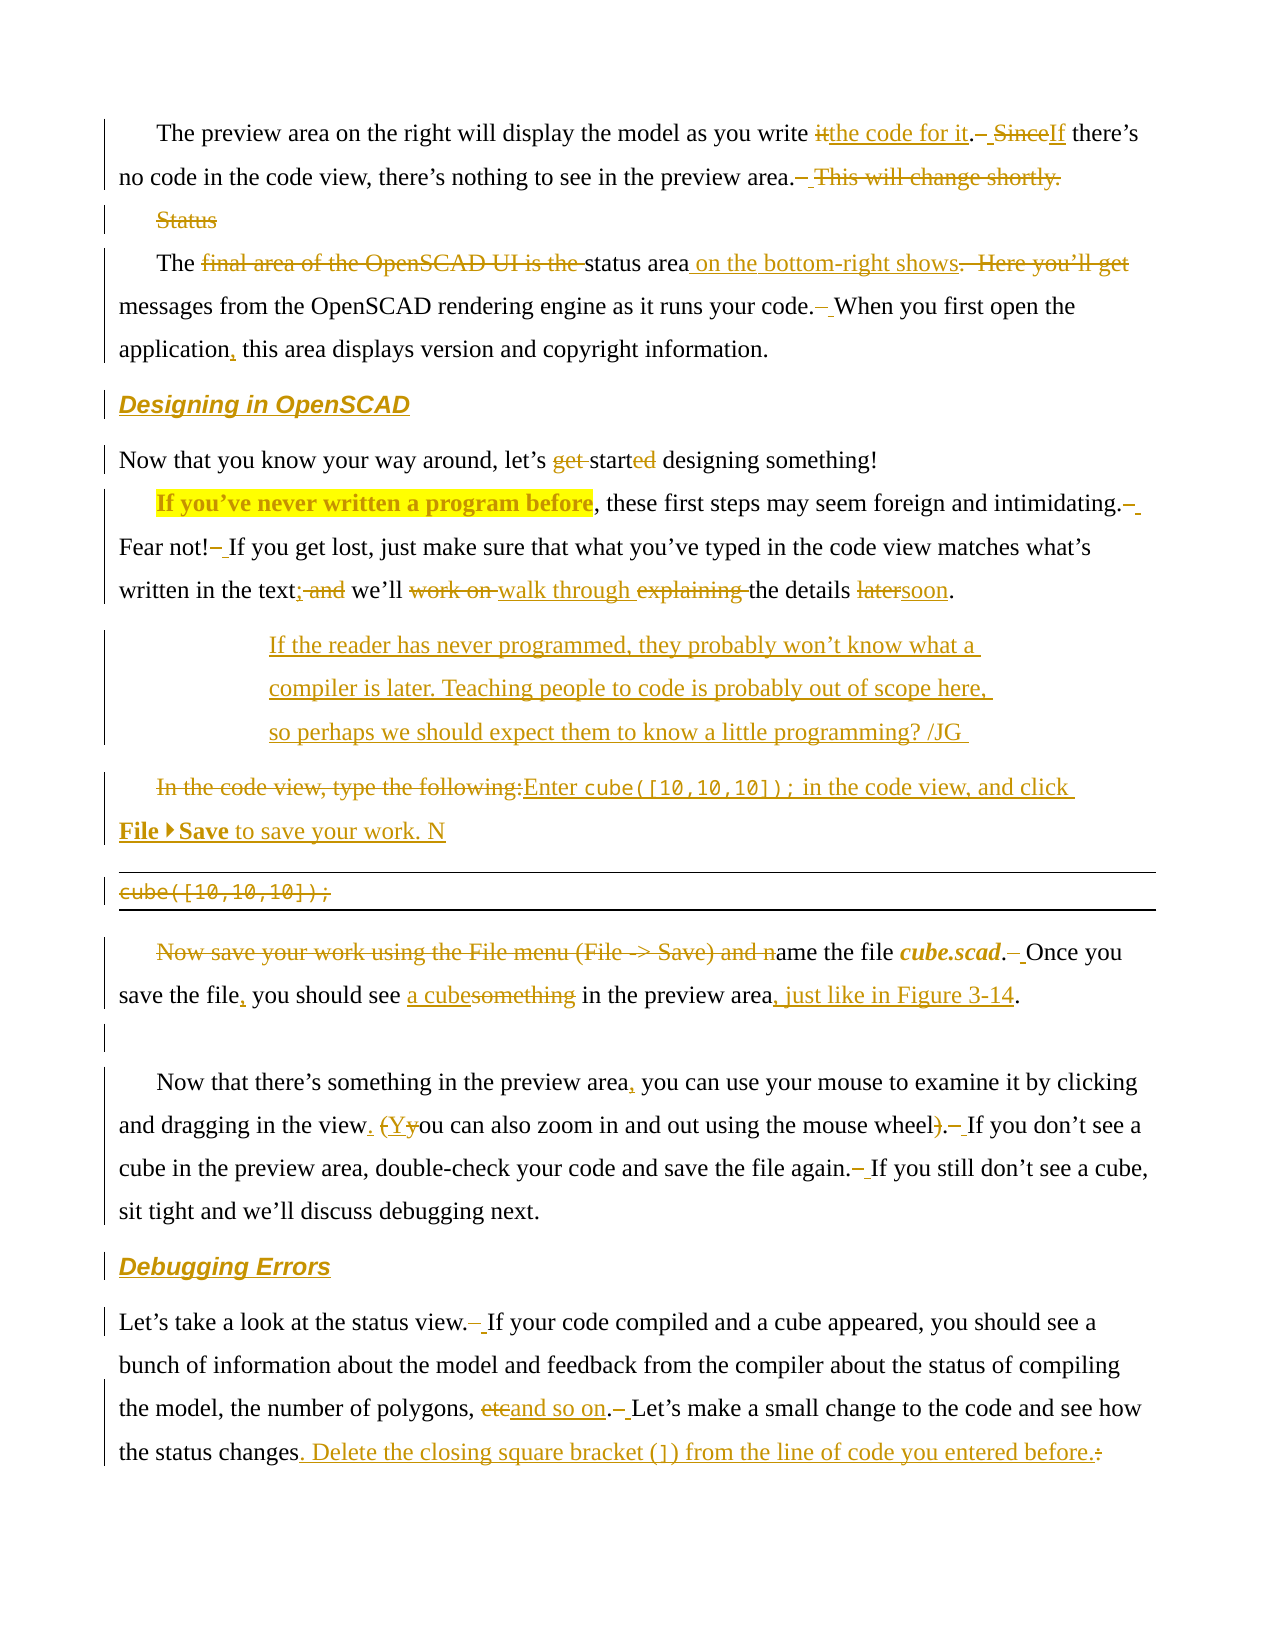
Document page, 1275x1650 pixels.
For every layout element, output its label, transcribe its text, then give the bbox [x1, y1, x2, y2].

text If you’ve never written a program before, these first steps may seem foreign and intimidating. Fear not! If you get lost, just make sure that what you’ve typed in the code view matches what’s written in the text; we’ll walk through the details soon. [118, 488, 1156, 603]
text Enter cube([10,10,10]); in the code view, and click File4Save to save your work. Name the file cube.scad. Once you save the file, you should see a cube in the preview area, just like in Figure 3-14. [118, 772, 1156, 845]
text Now that you know your way around, let’s start designing something! [118, 445, 1156, 474]
text Designing in OpenSCAD [118, 390, 1156, 418]
text Now that there’s something in the preview area, you can use your mouse to examine it by clicking and dragging in the view. You can also zoom in and out using the mouse wheel. If you don’t see a cube in the preview area, double-check your code and save the file again. If you still don’t see a cube, sit tight and we’ll discuss debugging next. [118, 1067, 1156, 1225]
text Debugging Errors [118, 1252, 1156, 1280]
text Let’s take a look at the status view. If your code compiled and a cube appeared, you should see a bunch of information about the model and feedback from the compiler about the status of compiling the model, the number of polygons, and so on. Let’s make a small change to the code and see how the status changes. Delete the closing square bracket (]) from the line of code you entered before. [118, 1307, 1156, 1466]
text If the reader has never programmed, they probably won’t know what a compiler is later. Teaching people to code is probably out of scope here, so perhaps we should expect them to know a little programming? /JG [268, 630, 1006, 745]
text Enter cube([10,10,10]); in the code view, and click File4Save to save your work. Name the file cube.scad. Once you save the file, you should see a cube in the preview area, just like in Figure 3-14. [118, 937, 1156, 1052]
